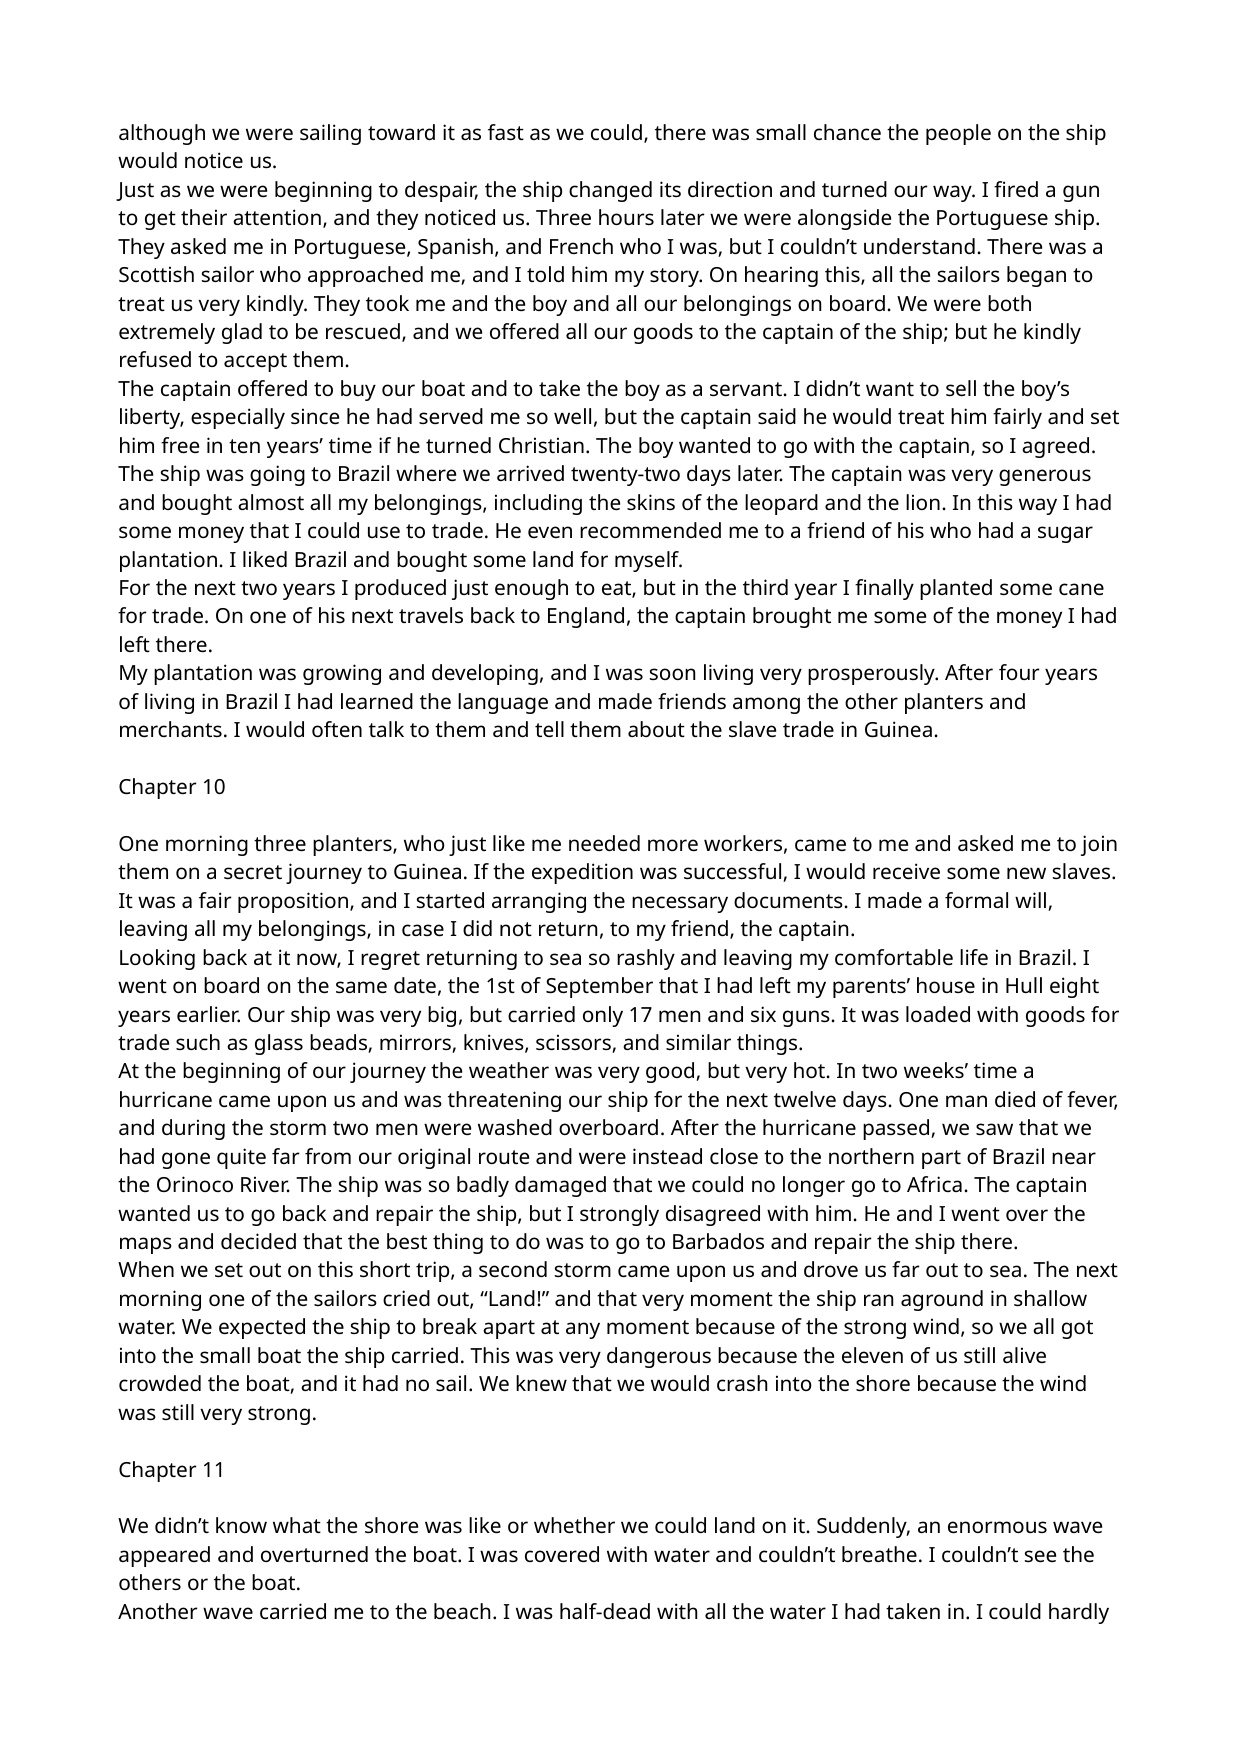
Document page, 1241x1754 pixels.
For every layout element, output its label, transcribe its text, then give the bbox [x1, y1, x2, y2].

text At the beginning of our journey the weather was very good, but very hot. In two weeks’ time a hurricane came upon us and was threatening our ship for the next twelve days. One man died of fever, and during the storm two men were washed overboard. After the hurricane passed, we saw that we had gone quite far from our original route and were instead close to the northern part of Brazil near the Orinoco River. The ship was so badly damaged that we could no longer go to Africa. The captain wanted us to go back and repair the ship, but I strongly disagreed with him. He and I went over the maps and decided that the best thing to do was to go to Barbados and repair the ship there. [118, 1057, 1122, 1256]
text Just as we were beginning to despair, the ship changed its direction and turned our way. I fired a gun to get their attention, and they noticed us. Three hours later we were alongside the Portuguese ship. They asked me in Portuguese, Spanish, and French who I was, but I couldn’t understand. There was a Scottish sailor who approached me, and I told him my story. On hearing this, all the sailors began to treat us very kindly. They took me and the boy and all our belongings on board. We were both extremely glad to be rescued, and we offered all our goods to the captain of the ship; but he kindly refused to accept them. [118, 175, 1122, 374]
text although we were sailing toward it as fast as we could, there was small chance the people on the ship would notice us. [118, 118, 1122, 175]
text My plantation was growing and developing, and I was soon living very prosperously. After four years of living in Brazil I had learned the language and made friends among the other planters and merchants. I would often talk to them and tell them about the slave trade in Guinea. [118, 658, 1122, 744]
text When we set out on this short trip, a second storm came upon us and drove us far out to sea. The next morning one of the sailors cried out, “Land!” and that very moment the ship ran aground in shallow water. We expected the ship to break apart at any moment because of the strong wind, so we all got into the small boat the ship carried. This was very dangerous because the eleven of us still alive crowded the boat, and it had no sail. We knew that we would crash into the shore because the wind was still very strong. [118, 1256, 1122, 1426]
text We didn’t know what the shore was like or whether we could land on it. Suddenly, an enormous wave appeared and overturned the boat. I was covered with water and couldn’t breathe. I couldn’t see the others or the boat. [118, 1512, 1122, 1597]
text Chapter 11 [118, 1455, 1122, 1483]
text One morning three planters, who just like me needed more workers, came to me and asked me to join them on a secret journey to Guinea. If the expedition was successful, I would receive some new slaves. It was a fair proposition, and I started arranging the necessary documents. I made a formal will, leaving all my belongings, in case I did not return, to my friend, the captain. [118, 829, 1122, 943]
text The captain offered to buy our boat and to take the boy as a servant. I didn’t want to sell the boy’s liberty, especially since he had served me so well, but the captain said he would treat him fairly and set him free in ten years’ time if he turned Christian. The boy wanted to go with the captain, so I agreed. [118, 374, 1122, 459]
text Another wave carried me to the beach. I was half-dead with all the water I had taken in. I could hardly [118, 1597, 1122, 1625]
text The ship was going to Brazil where we arrived twenty-two days later. The captain was very generous and bought almost all my belongings, including the skins of the leopard and the lion. In this way I had some money that I could use to trade. He even recommended me to a friend of his who had a sugar plantation. I liked Brazil and bought some land for myself. [118, 459, 1122, 573]
text For the next two years I produced just enough to eat, but in the third year I finally planted some cane for trade. On one of his next travels back to England, the captain brought me some of the money I had left there. [118, 573, 1122, 658]
text Looking back at it now, I regret returning to sea so rashly and leaving my comfortable life in Brazil. I went on board on the same date, the 1st of September that I had left my parents’ house in Hull eight years earlier. Our ship was very big, but carried only 17 men and six guns. It was loaded with goods for trade such as glass beads, mirrors, knives, scissors, and similar things. [118, 943, 1122, 1057]
text Chapter 10 [118, 772, 1122, 801]
